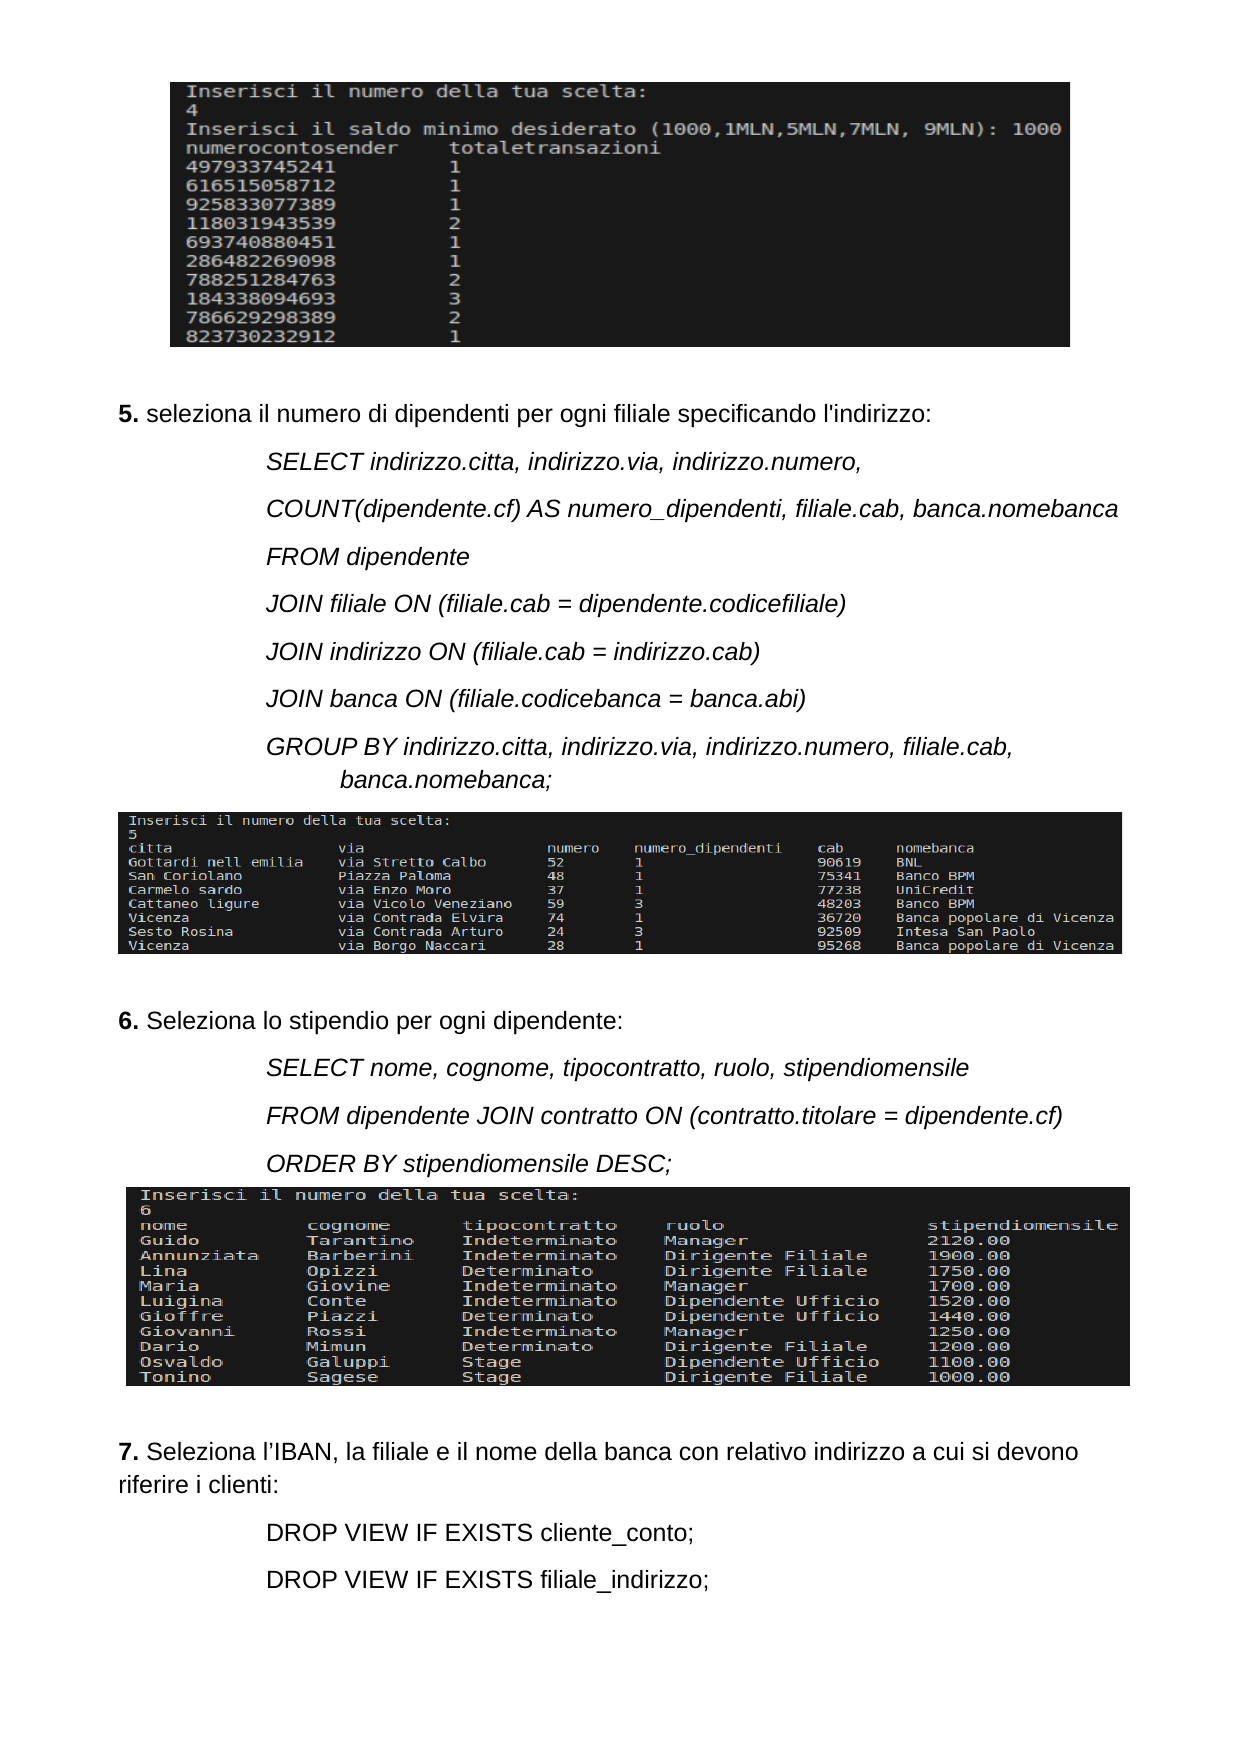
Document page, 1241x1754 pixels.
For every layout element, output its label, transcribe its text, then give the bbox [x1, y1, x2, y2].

text COUNT(dipendente.cf) AS numero_dipendenti, filiale.cab, banca.nomebanca [118, 494, 1122, 523]
text FROM dipendente JOIN contratto ON (contratto.titolare = dipendente.cf) [118, 1101, 1122, 1130]
text 6. Seleziona lo stipendio per ogni dipendente: [118, 1006, 1122, 1034]
text GROUP BY indirizzo.citta, indirizzo.via, indirizzo.numero, filiale.cab, banca.nomebanca; [118, 732, 1122, 794]
picture [118, 812, 1123, 954]
text SELECT indirizzo.citta, indirizzo.via, indirizzo.numero, [118, 446, 1122, 475]
text JOIN banca ON (filiale.codicebanca = banca.abi) [118, 684, 1122, 713]
text 7. Seleziona l’IBAN, la filiale e il nome della banca con relativo indirizzo a cui si devono riferire i clienti: [118, 1437, 1122, 1499]
text SELECT nome, cognome, tipocontratto, ruolo, stipendiomensile [118, 1053, 1122, 1082]
text JOIN indirizzo ON (filiale.cab = indirizzo.cab) [118, 637, 1122, 666]
text DROP VIEW IF EXISTS filiale_indirizzo; [118, 1565, 1122, 1594]
text ORDER BY stipendiomensile DESC; [118, 1149, 1122, 1177]
picture [126, 1187, 1130, 1386]
picture [170, 82, 1071, 347]
text DROP VIEW IF EXISTS cliente_conto; [118, 1518, 1122, 1546]
text 5. seleziona il numero di dipendenti per ogni filiale specificando l'indirizzo: [118, 399, 1122, 428]
text FROM dipendente [118, 542, 1122, 570]
text JOIN filiale ON (filiale.cab = dipendente.codicefiliale) [118, 589, 1122, 618]
